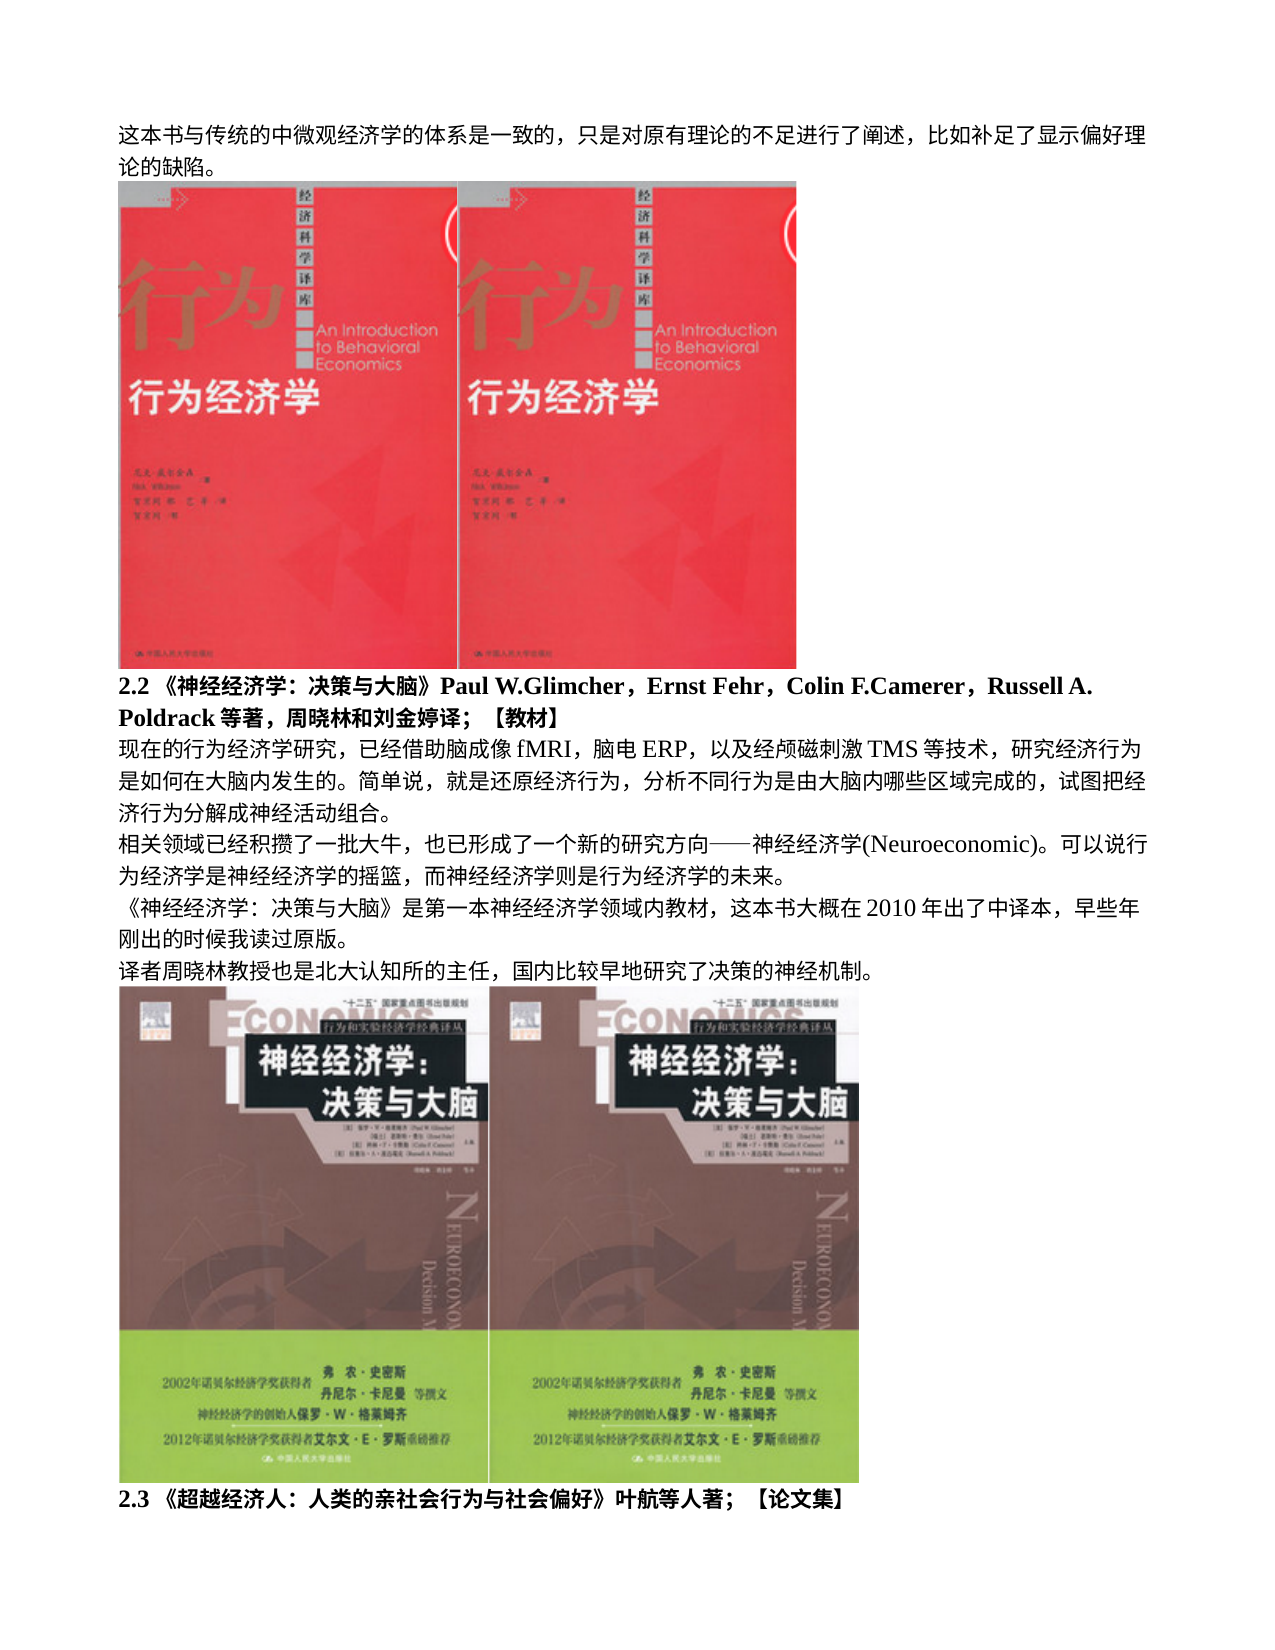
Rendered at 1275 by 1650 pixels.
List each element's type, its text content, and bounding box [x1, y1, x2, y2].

text 如果同学们和题主一样，有一定经济学基础，想从理论上更深入了解行为经济学，后面的专业著作类书籍会非常合适（6本），有教材、论文集、个人专著等。 如果同学们本着“科学有趣”的态度，想要了解行为经济学。我非常推荐大家看前面的科普类读物（9本）。这些书不仅诙谐、有趣，还通俗易懂。随便翻翻两三本，就能大致了解行为经济学是干什么的了。 1 科普类 1.1 《“错误的行为”》理查德·塞勒(Richard Thaler)著； Thaler是个地道的行为经济学家，他也是2015年美国经济学会主席（PS：2016年的美国经济学会主席也是个行为经济学家，罗伯特·席勒(Robert Shiller)，难道行为经济学要崛起了啊？）。Thaler入行为经济学的行当稍晚，他是从心理账户(mental account)理论起家的。 现在Thaler也算是行为经济学元老级人物了，这本《错误的行为》有点像学术回忆录，对他研究的问题，以非常通俗易懂的写法著作。阅读这本书，也算是能够阅读行为经济学在美国的发展史了。 1.2 《思考，快与慢》丹尼尔·卡尼曼(Daniel Kahneman)著； Kahneman，2002年诺贝尔经济学奖得主，也是第二位得诺奖的心理学家，第一位是司马贺(Herbert Simon)。 Kahneman也是行为经济学的元老级人物，但说他是行为经济学创始人非常不准确。在他之前，已经有很多人涉足相关研究了，只不过Kahneman构建了行为经济学的整合理论——前景理论，算是行为经济学发展史上的里程碑人物。 这本书也是Kahneman对他学术生涯的总结，只不过写法非常通俗易懂，阅读它也可以了解行为经济学在美国的发展史。 1.3 《决策与判断》斯科特·普劳斯(Scott Plous)著； Plous是个很会写书的人，但他本人在行为经济学历史上是没有学术地位的。但不可否认，他写的这本《决策与判断》非常非常非常有意思，写作思路也非常好，我一直认为，这本书是想了解行为经济学的同学的首选！ 美中不足的是，《决策与判断》一经推出就停止更新了，Plous本人转行做动物研究去了。所以这本书的内容只停留在2000年以前，现在看起来非常老掉牙。 阅读这本书，你能了解行为经济学的大致脉络，但没有办法了解其新进展。 1.4 《怪诞行为学》丹·艾瑞里(Dan Ariely)著； 喜欢Ariely，他总是说自己是个心理学教授（事实上也是~。Ariely非常幽默，写的东西很风趣，是行为经济学中的明星老师。很多人第一次了解行为经济学就是通过这本书，以及他的MOOC。但他和Thaler与Kahneman相比，在学术上则逊色不少。 但怎么说呢，毕竟是科普文，《怪诞行为学》还是很不错的。不过要买就买第一版吧，第二版以及新出的第三版非常不建议看，狗尾续貂之作。 1.5 《助推》理查德·塞勒(Richard Thaler)，卡斯·桑斯坦(Cass Sunstein)著； 仍是Thaler的书，看这本书，你可以了解一个问题，行为经济学怎么用于公共政策上？正如它的名字所表达的，如何“助推”公共政策。所谓行为经济学要顶天立地，它怎么造福全人类呢？书有点老了，是2009年写的。 现在，行为经济学研究越来越受到政府的注意。比如美国有专门的行为经济学小组，为国家建言献策。英国政府也于2010 年成立了隶属于内阁办公室的行为洞察力团队(Behavioral Insight Team）。不知道中国government什么时候会重视行为经济学研究。 1.6 《管理决策中的判断》马克思·巴泽曼(Max Bazerman)著； Bazerman是哈佛大学商学院的教授，也是行为经济学中的明星级人物，和Kahneman有很多合作。但近几年感觉Bazerman退隐江湖了，已经没有什么新研究了。 由于作者的专业背景（商科），这本书着重探讨了行为经济学如何应用于企业管理中？所以，这是一本行为经济学理论用户管理实践的好著作。 1.7 《理性犯的错》托马斯·吉洛维奇(Thomas Gilovich)著； Gilovich也是行为经济学中的元老级人物，他更是社会心理学的泰斗。 这本书更偏向心理学科普读物，围绕着“理性”展开。经济学强调“理性人假设”，这本书则介绍我们的理性在哪些条件下会变得“不理性”。 这本书似乎一直被人们忽视，它着重讨论了行为经济学中的六个重要主题。 1.8 《别做正常的傻瓜》奚凯元(Hsee)著； 说了这么多，再推荐本以汉字书写的科普读物。 奚凯元是芝加哥大学商学院教授，他本人是华裔，因此这本书是以中国人的叙述方法撰写的，所以读起来会和以上的读物有一些不同。但相同的是，非常有趣、易懂，真是又好玩又涨姿势。 1.9 《钓愚》 乔治·阿克洛夫(George A. Akerlof)、罗伯特·席勒(Robert J. Shiller)著。 两位诺贝尔经济学奖得主的著作，从心理与行为视角分析市场的“非理性”，值得一看。 2 专业著作类 2.1 《行为经济学》Nick Wilkinson著，贺京同译；【教材】 如我们所知，行为经济学兼有新古典经济学和心理学的色彩，因此目前国际上有两种研究范式，一种是从经济学视角出发（基于效用最大化的数学演算），另一种从心理学视角出发（行为实验、脑研究、动物研究）。题主的专业是金融学，因此推荐这本从经济学视角写作的“行为经济学”教材。译者贺京同老师也是南开大学行为经济学扛把子。 这本书与传统的中微观经济学的体系是一致的，只是对原有理论的不足进行了阐述，比如补足了显示偏好理论的缺陷。 2.2 《神经经济学：决策与大脑》Paul W.Glimcher，Ernst Fehr，Colin F.Camerer，Russell A. Poldrack等著，周晓林和刘金婷译；【教材】 现在的行为经济学研究，已经借助脑成像fMRI，脑电ERP，以及经颅磁刺激TMS等技术，研究经济行为是如何在大脑内发生的。简单说，就是还原经济行为，分析不同行为是由大脑内哪些区域完成的，试图把经济行为分解成神经活动组合。 相关领域已经积攒了一批大牛，也已形成了一个新的研究方向——神经经济学(Neuroeconomic)。可以说行为经济学是神经经济学的摇篮，而神经经济学则是行为经济学的未来。 《神经经济学：决策与大脑》是第一本神经经济学领域内教材，这本书大概在2010年出了中译本，早些年刚出的时候我读过原版。 译者周晓林教授也是北大认知所的主任，国内比较早地研究了决策的神经机制。 2.3 《超越经济人：人类的亲社会行为与社会偏好》叶航等人著；【论文集】 上面两本都是舶来品，这一本是本土著作。浙江大学跨学科社会科学研究中心(ICSS)出品，叶航教授（经济系前系主任）领衔。ICSS是国内行为经济学研究非常前沿的一个团队。本书是ICSS成员近几年所发表的中文论文的合集，这些论文多发表在《经济研究》《世界经济》《南方经济》等刊物上，其中又以综述类居多。 看这本书，可以了解国内研究者在行为经济学上做了些什么。而且里面的综述文章，可以帮助了解国际上最新的进展有哪些。 叶航教授比较偏神经经济学，所以读这本书，可以让你认识一个你所不了解的经济学世界。 2.4 《神经经济学分析基础》Paul W.Glimcher著，贾拥民 译；【教材】 作者Paul W. Glimcher也是《神经经济学：决策与大脑》一书的作者之一，译者贾拥民是ICSS一员。 这本书是在2010年出版的，2016年下半年出了中译本。从经济学的困境，到行为经济学中的“异象”，再到神经经济学的解释，一气呵成。该书可以从宏观上把握行为经济学的发展、成熟，学术研究必备。 2.5 《决策心理：齐当别之道》李纾 著【专著】 中科院心理所李纾老师大作，李纾团队应该是国内决策心理（行为）研究做得最好的团队，没有之一。在国际学界上，有着自己提出的独创性理论，也就是本书的名字——齐当别(equate-to-differentiate)。 本书侧重阐述风险决策、跨期决策研究，而决策研究又是行为经济学中的重要内容。这本书似乎也是李纾老师第一本个人专著吧？其中汇集了他从业二十余年来的学术思想。 推荐一篇介绍这本书的书评，发表于期刊《应用心理学》， 链接在此，应用心理学最后一篇文章。 2.6 《行为经济学新进展》Colin Camerer著，贺京同译；【论文集】 Camerer是行为经济学当之无愧的大牛，也是诺贝尔经济学奖的种子选手。这本书收录了1990-2003年行为经济学重大问题的最新研究进展，所以里面的问题都是当前研究的主要方向，可以结合上一本教材阅读。 不足之处，本书只收录到了2003年。对于学术研究而言，2003年都太out的了；但对于了解行为经济学（特别是行为经济学在学术领域的现状）会大有裨益。 感谢 [118, 118, 1157, 1514]
picture [118, 985, 859, 1483]
picture [118, 181, 797, 669]
